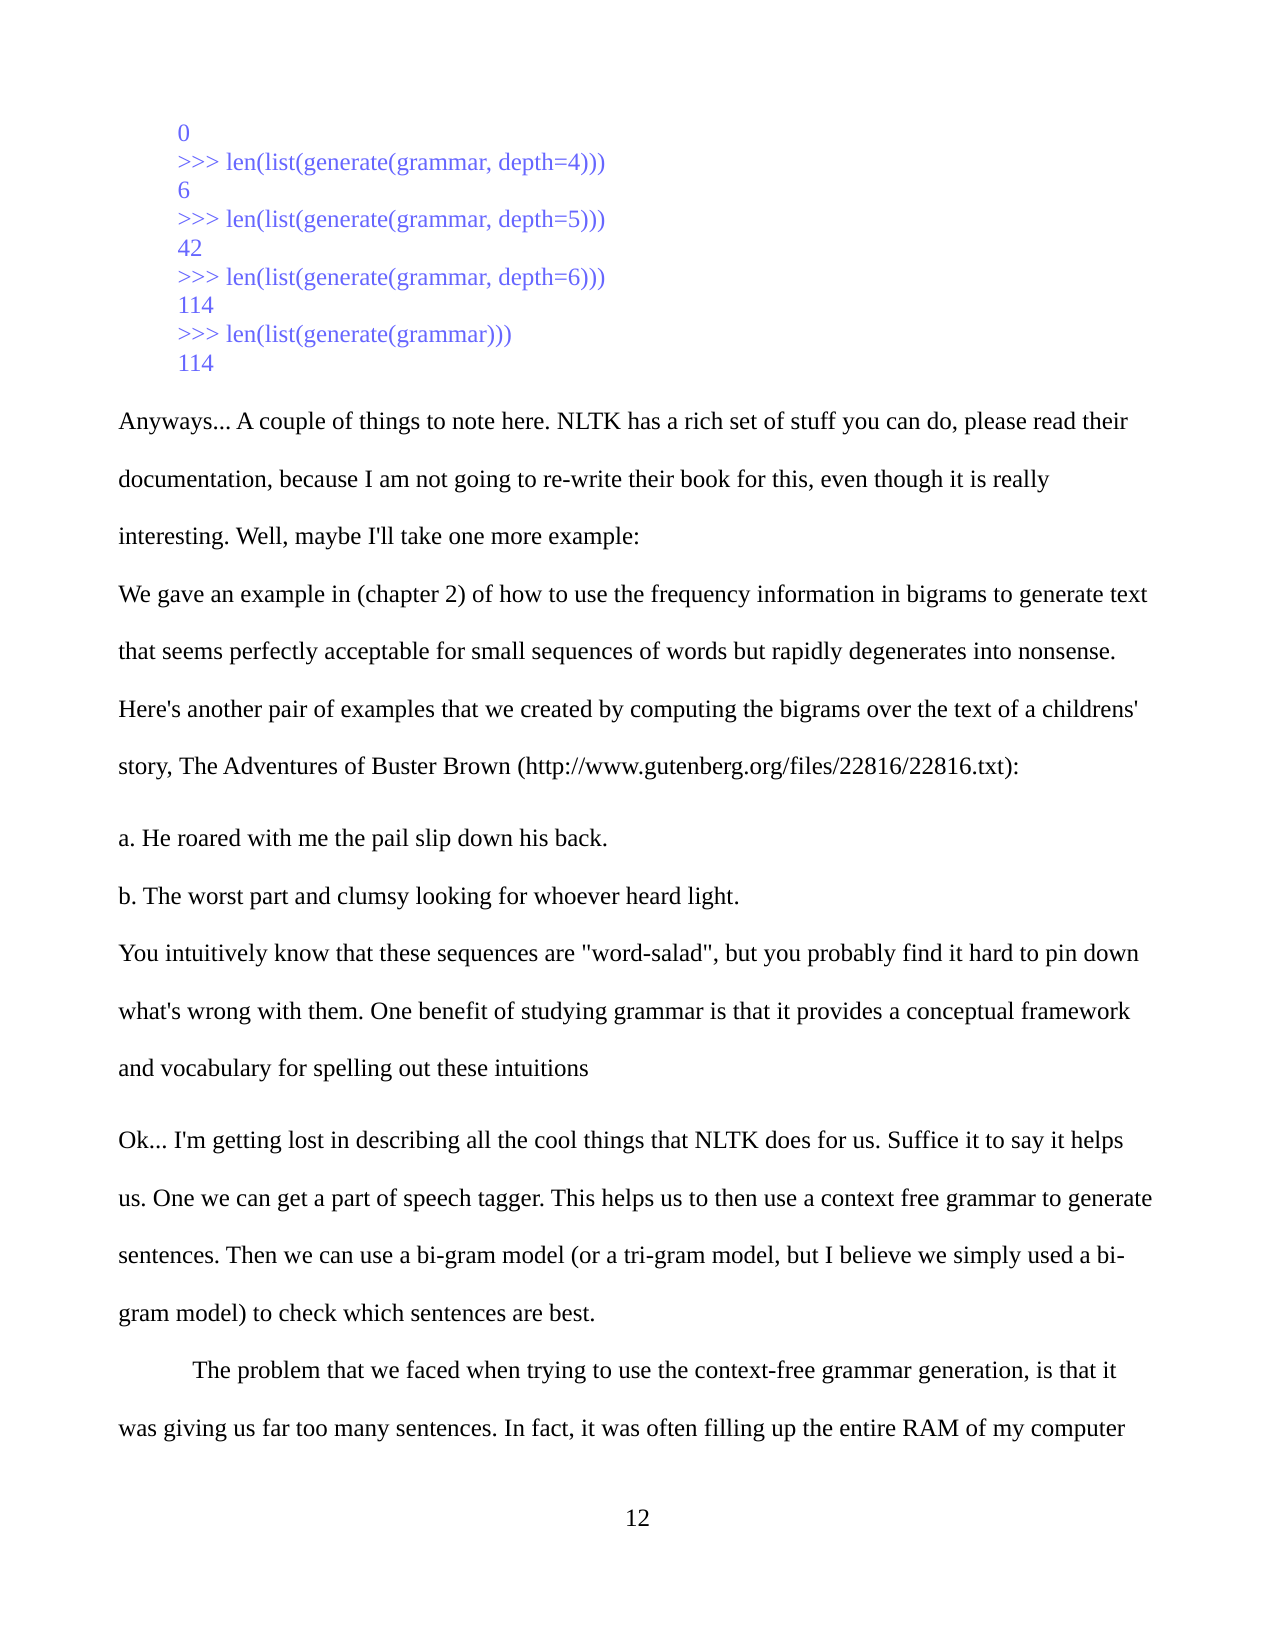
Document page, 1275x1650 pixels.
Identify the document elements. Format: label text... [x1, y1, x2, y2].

text You intuitively know that these sequences are "word-salad", but you probably find it hard to pin down what's wrong with them. One benefit of studying grammar is that it provides a conceptual framework and vocabulary for spelling out these intuitions [118, 938, 1157, 1082]
text >>> len(list(generate(grammar, depth=6))) [177, 262, 1098, 291]
text >>> len(list(generate(grammar, depth=5))) [177, 204, 1098, 233]
text b. The worst part and clumsy looking for whoever heard light. [118, 881, 1157, 910]
text Anyways... A couple of things to note here. NLTK has a rich set of stuff you can do, please read their documentation, because I am not going to re-write their book for this, even though it is really interesting. Well, maybe I'll take one more example: [118, 406, 1157, 550]
text >>> len(list(generate(grammar))) [177, 319, 1098, 348]
text The problem that we faced when trying to use the context-free grammar generation, is that it was giving us far too many sentences. In fact, it was often filling up the entire RAM of my computer [118, 1356, 1157, 1442]
text 0 [177, 118, 1098, 147]
text >>> len(list(generate(grammar, depth=4))) [177, 147, 1098, 176]
text 114 [177, 348, 1098, 377]
text a. He roared with me the pail slip down his back. [118, 823, 1157, 852]
text 6 [177, 176, 1098, 204]
text 42 [177, 233, 1098, 262]
text 114 [177, 291, 1098, 319]
text Ok... I'm getting lost in describing all the cool things that NLTK does for us. Suffice it to say it helps us. One we can get a part of speech tagger. This helps us to then use a context free grammar to generate sentences. Then we can use a bi-gram model (or a tri-gram model, but I believe we simply used a bi-gram model) to check which sentences are best. [118, 1126, 1157, 1327]
text We gave an example in (chapter 2) of how to use the frequency information in bigrams to generate text that seems perfectly acceptable for small sequences of words but rapidly degenerates into nonsense. Here's another pair of examples that we created by computing the bigrams over the text of a childrens' story, The Adventures of Buster Brown (http://www.gutenberg.org/files/22816/22816.txt): [118, 579, 1157, 780]
